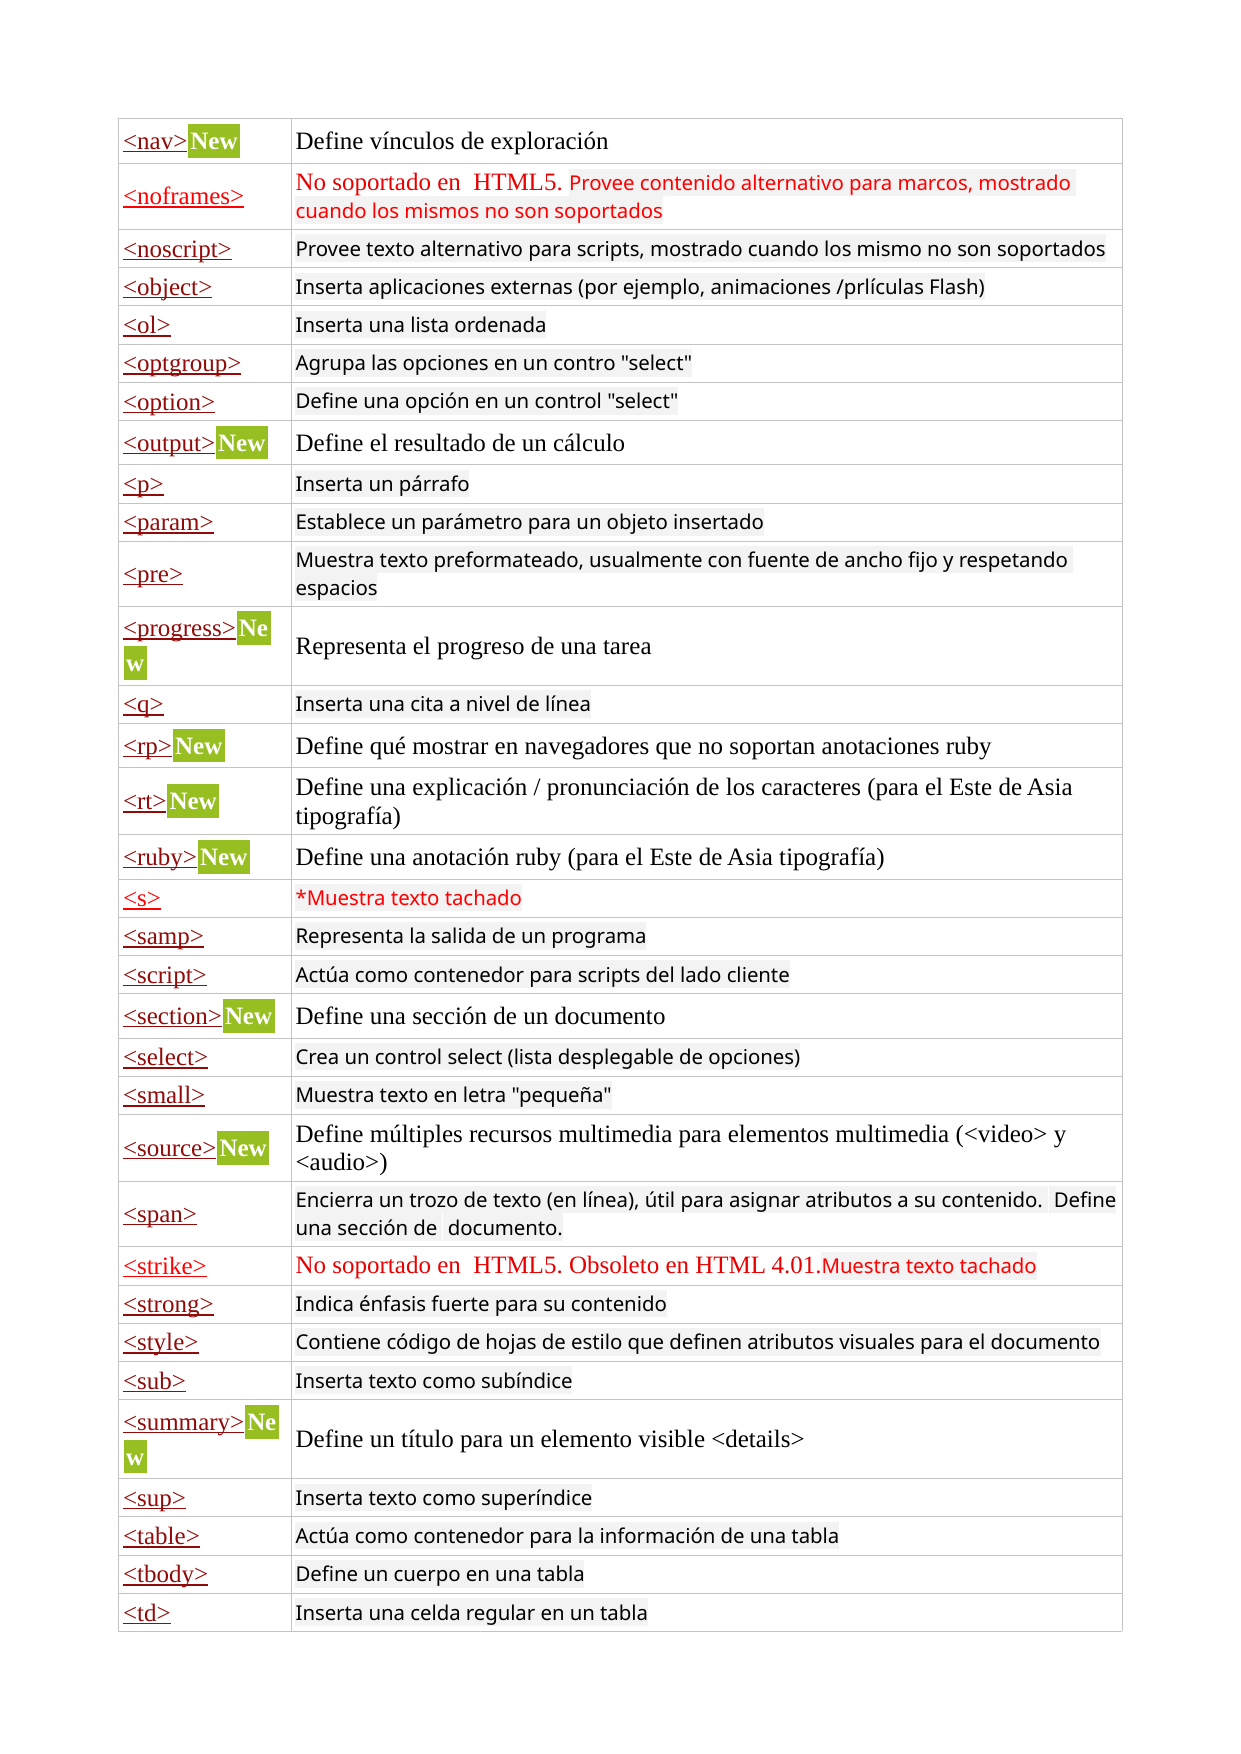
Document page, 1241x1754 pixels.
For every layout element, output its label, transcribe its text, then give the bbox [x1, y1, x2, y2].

table_cell <style> [119, 1324, 291, 1361]
table_cell <script> [119, 956, 291, 993]
table_cell <pre> [119, 542, 291, 606]
table_cell <noframes> [119, 164, 291, 229]
table_cell Define una sección de un documento [292, 994, 1122, 1037]
table_cell <select> [119, 1039, 291, 1076]
table_cell <q> [119, 686, 291, 723]
table_cell <optgroup> [119, 345, 291, 382]
table_cell <strike> [119, 1247, 291, 1284]
table_cell Inserta texto como subíndice [292, 1362, 1122, 1399]
table_cell <span> [119, 1182, 291, 1246]
table_cell <ol> [119, 306, 291, 343]
table_cell <table> [119, 1517, 291, 1555]
table_cell Representa la salida de un programa [292, 918, 1122, 955]
table_cell *Muestra texto tachado [292, 880, 1122, 917]
table_cell <object> [119, 268, 291, 305]
table_cell <p> [119, 465, 291, 502]
table_cell Muestra texto en letra "pequeña" [292, 1077, 1122, 1114]
table_cell Define una anotación ruby (para el Este de Asia tipografía) [292, 835, 1122, 878]
table_cell Actúa como contenedor para scripts del lado cliente [292, 956, 1122, 993]
table_cell <sub> [119, 1362, 291, 1399]
table_cell Contiene código de hojas de estilo que definen atributos visuales para el documento [292, 1324, 1122, 1361]
table_cell Define vínculos de exploración [292, 119, 1122, 162]
table_cell <ruby>New [119, 835, 291, 878]
table_cell Actúa como contenedor para la información de una tabla [292, 1517, 1122, 1555]
table_cell <section>New [119, 994, 291, 1037]
table_cell <td> [119, 1594, 291, 1631]
table_cell Define múltiples recursos multimedia para elementos multimedia (<video> y <audio>) [292, 1115, 1122, 1181]
table_cell Representa el progreso de una tarea [292, 607, 1122, 685]
table_cell <noscript> [119, 230, 291, 267]
table_cell <param> [119, 504, 291, 541]
table_cell Define qué mostrar en navegadores que no soportan anotaciones ruby [292, 724, 1122, 767]
table_cell Crea un control select (lista desplegable de opciones) [292, 1039, 1122, 1076]
table_cell <tbody> [119, 1556, 291, 1593]
table_cell Establece un parámetro para un objeto insertado [292, 504, 1122, 541]
table_cell <sup> [119, 1479, 291, 1516]
table_cell <s> [119, 880, 291, 917]
table_cell No soportado en HTML5. Provee contenido alternativo para marcos, mostrado cuando los mismos no son soportados [292, 164, 1122, 229]
table_cell <source>New [119, 1115, 291, 1181]
table_cell Define una opción en un control "select" [292, 383, 1122, 420]
table_cell Provee texto alternativo para scripts, mostrado cuando los mismo no son soportados [292, 230, 1122, 267]
table_cell Inserta un párrafo [292, 465, 1122, 502]
table_cell Muestra texto preformateado, usualmente con fuente de ancho fijo y respetando espacios [292, 542, 1122, 606]
table_cell Inserta una lista ordenada [292, 306, 1122, 343]
table_cell Inserta aplicaciones externas (por ejemplo, animaciones /prlículas Flash) [292, 268, 1122, 305]
table_cell Define un cuerpo en una tabla [292, 1556, 1122, 1593]
table_cell Encierra un trozo de texto (en línea), útil para asignar atributos a su contenido. Define una sección de documento. [292, 1182, 1122, 1246]
table_cell No soportado en HTML5. Obsoleto en HTML 4.01.Muestra texto tachado [292, 1247, 1122, 1284]
table_cell <option> [119, 383, 291, 420]
table_cell <samp> [119, 918, 291, 955]
table_cell <progress>New [119, 607, 291, 685]
table_cell Inserta una celda regular en un tabla [292, 1594, 1122, 1631]
table_cell Agrupa las opciones en un contro "select" [292, 345, 1122, 382]
table_cell <strong> [119, 1286, 291, 1323]
table_cell <rp>New [119, 724, 291, 767]
table_cell Define un título para un elemento visible <details> [292, 1400, 1122, 1478]
table_cell <rt>New [119, 768, 291, 834]
table_cell Define el resultado de un cálculo [292, 421, 1122, 464]
table_cell Inserta una cita a nivel de línea [292, 686, 1122, 723]
table_cell <output>New [119, 421, 291, 464]
table_cell <summary>New [119, 1400, 291, 1478]
table_cell <nav>New [119, 119, 291, 162]
table_cell <small> [119, 1077, 291, 1114]
table_cell Define una explicación / pronunciación de los caracteres (para el Este de Asia tipografía) [292, 768, 1122, 834]
table_cell Indica énfasis fuerte para su contenido [292, 1286, 1122, 1323]
table_cell Inserta texto como superíndice [292, 1479, 1122, 1516]
